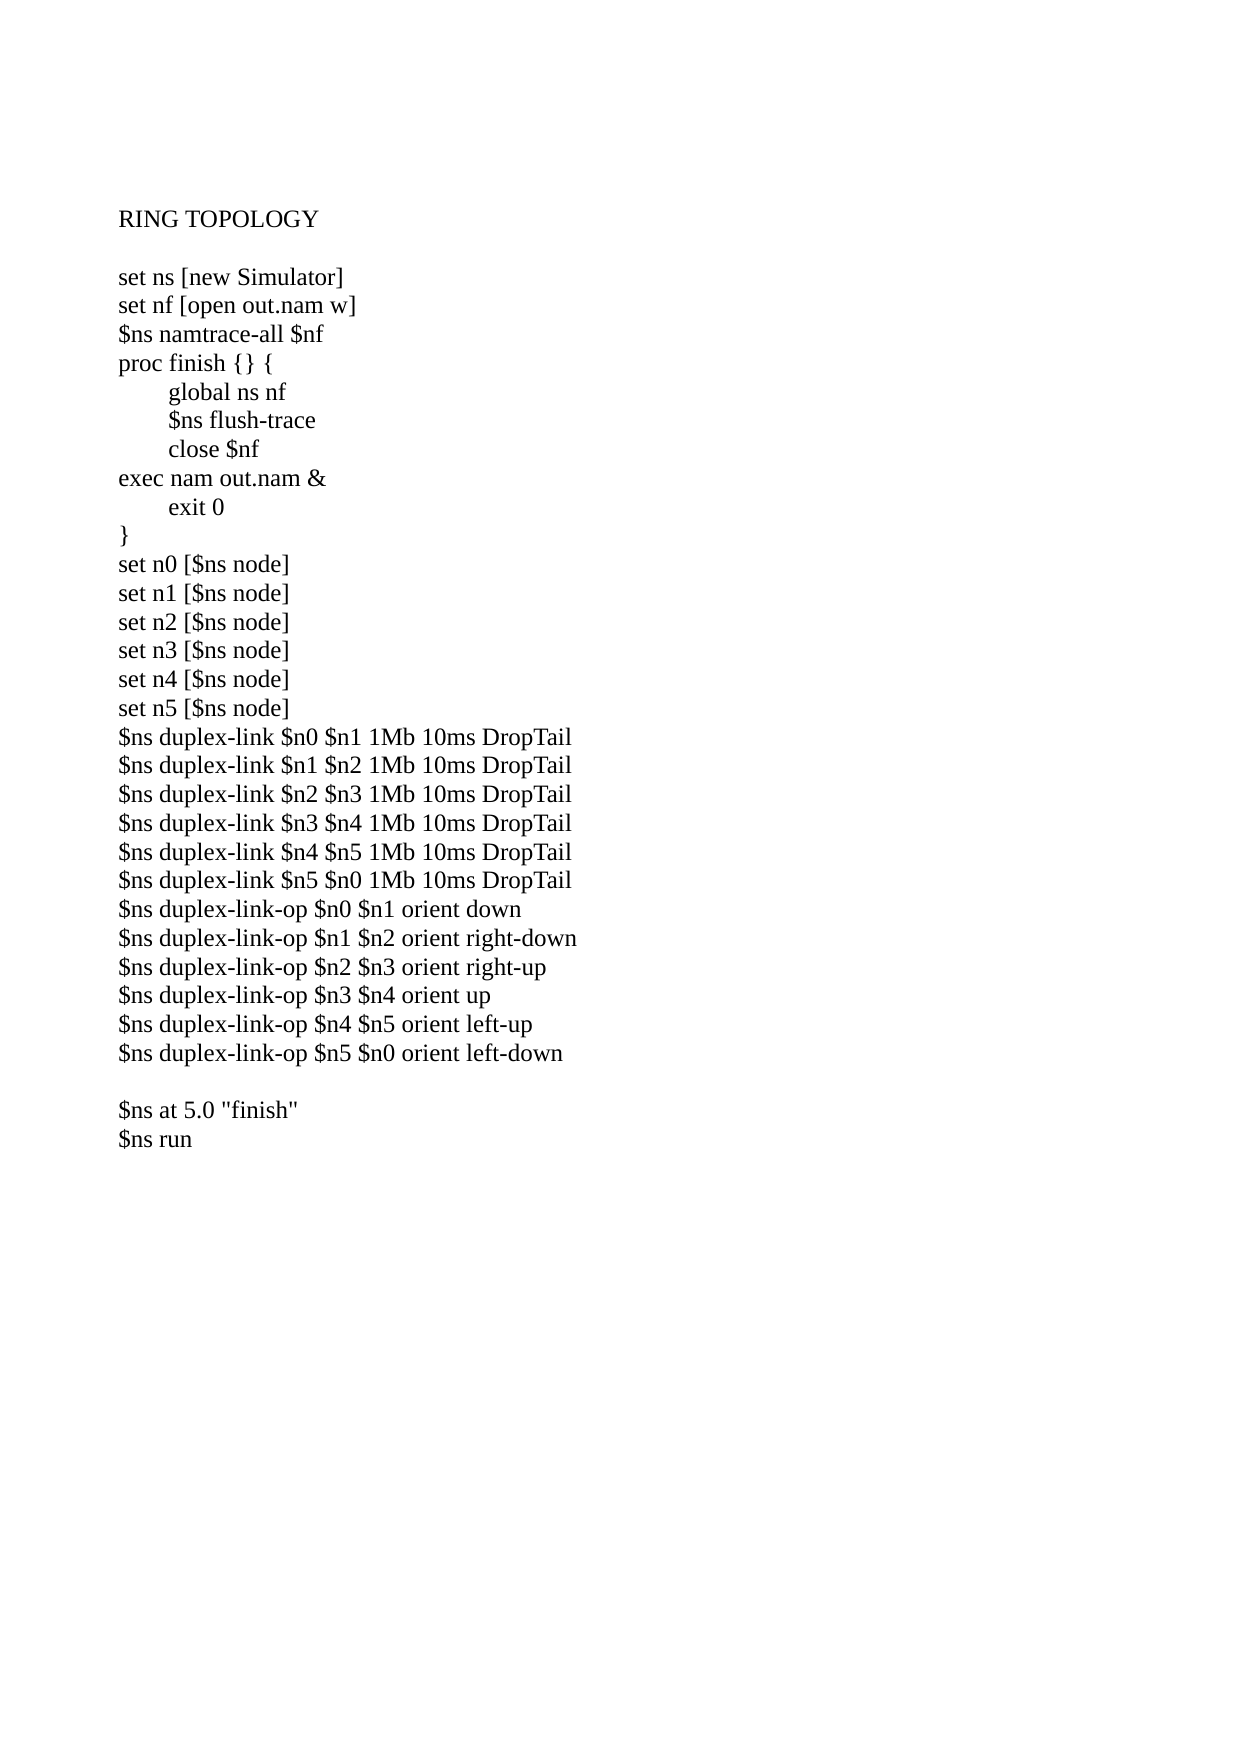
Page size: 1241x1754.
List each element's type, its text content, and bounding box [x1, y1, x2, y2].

text $ns duplex-link-op $n4 $n5 orient left-up [118, 1009, 1122, 1038]
text RING TOPOLOGY [118, 204, 1122, 233]
text set n0 [$ns node] [118, 549, 1122, 578]
text $ns namtrace-all $nf [118, 319, 1122, 348]
text $ns duplex-link-op $n5 $n0 orient left-down [118, 1038, 1122, 1067]
text set ns [new Simulator] [118, 262, 1122, 291]
text $ns run [118, 1124, 1122, 1153]
text $ns duplex-link $n3 $n4 1Mb 10ms DropTail [118, 808, 1122, 837]
text close $nf [118, 434, 1122, 463]
text proc finish {} { [118, 348, 1122, 377]
text $ns duplex-link $n5 $n0 1Mb 10ms DropTail [118, 866, 1122, 894]
text $ns duplex-link-op $n2 $n3 orient right-up [118, 952, 1122, 981]
text set n3 [$ns node] [118, 636, 1122, 664]
text set nf [open out.nam w] [118, 291, 1122, 319]
text set n5 [$ns node] [118, 693, 1122, 722]
text exec nam out.nam & [118, 463, 1122, 492]
text $ns at 5.0 "finish" [118, 1096, 1122, 1124]
text $ns duplex-link $n2 $n3 1Mb 10ms DropTail [118, 779, 1122, 808]
text $ns duplex-link $n4 $n5 1Mb 10ms DropTail [118, 837, 1122, 866]
text $ns duplex-link $n0 $n1 1Mb 10ms DropTail [118, 722, 1122, 751]
text $ns flush-trace [118, 406, 1122, 434]
text $ns duplex-link $n1 $n2 1Mb 10ms DropTail [118, 751, 1122, 779]
text $ns duplex-link-op $n0 $n1 orient down [118, 894, 1122, 923]
text exit 0 [118, 492, 1122, 521]
text global ns nf [118, 377, 1122, 406]
text set n1 [$ns node] [118, 578, 1122, 607]
text $ns duplex-link-op $n3 $n4 orient up [118, 981, 1122, 1009]
text } [118, 521, 1122, 549]
text set n4 [$ns node] [118, 664, 1122, 693]
text $ns duplex-link-op $n1 $n2 orient right-down [118, 923, 1122, 952]
text set n2 [$ns node] [118, 607, 1122, 636]
